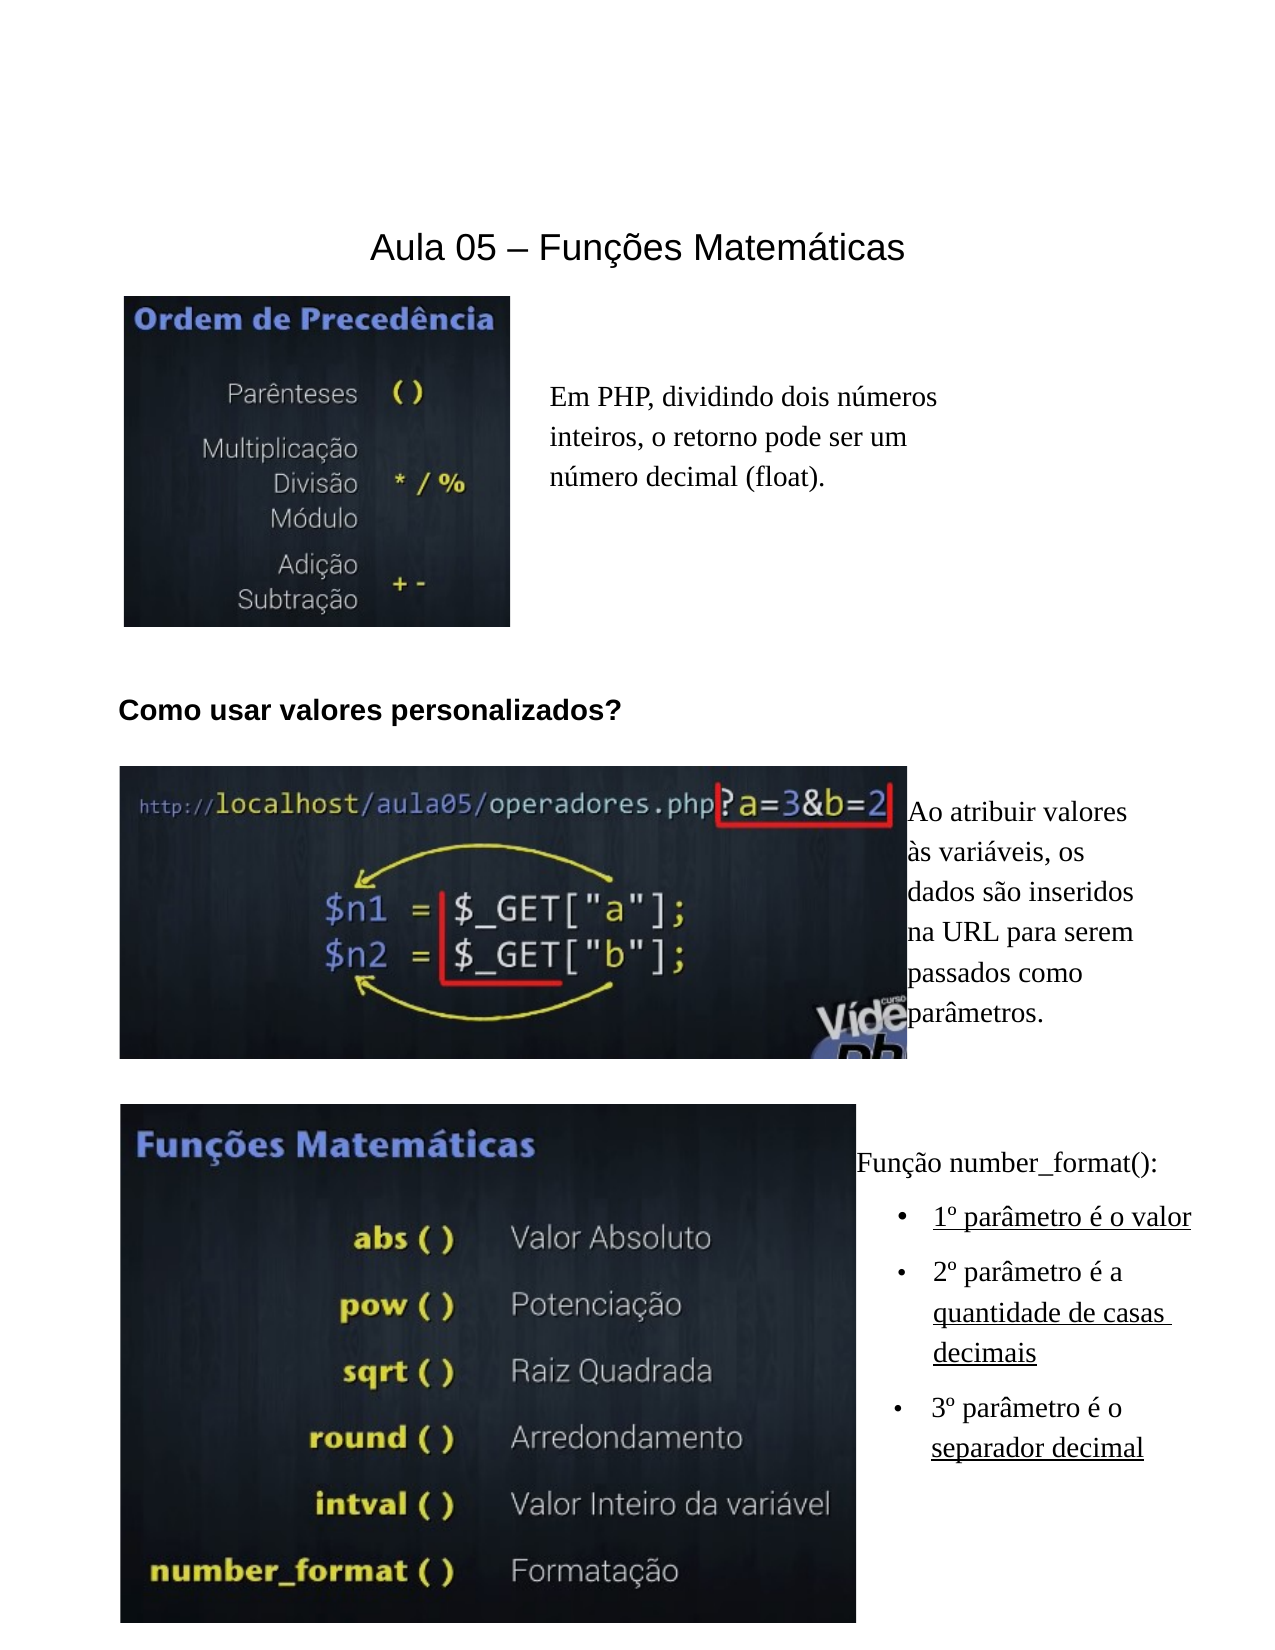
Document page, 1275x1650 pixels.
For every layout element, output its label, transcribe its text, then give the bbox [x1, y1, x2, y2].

list 3º parâmetro é o separador decimal [857, 1390, 1157, 1463]
text Em PHP, dividindo dois números inteiros, o retorno pode ser um número decimal (float). [549, 379, 974, 493]
text Ao atribuir valores às variáveis, os dados são inseridos na URL para serem passados como parâmetros. [908, 794, 1157, 1028]
subtitle Aula 05 – Funções Matemáticas [118, 225, 1157, 268]
picture [119, 766, 908, 1059]
picture [120, 1104, 857, 1623]
subtitle Como usar valores personalizados? [118, 693, 1157, 727]
list 2º parâmetro é a quantidade de casas decimais [857, 1254, 1181, 1368]
list 1º parâmetro é o valor [857, 1199, 1192, 1233]
picture [123, 296, 511, 627]
text Função number_format(): [857, 1104, 1174, 1178]
